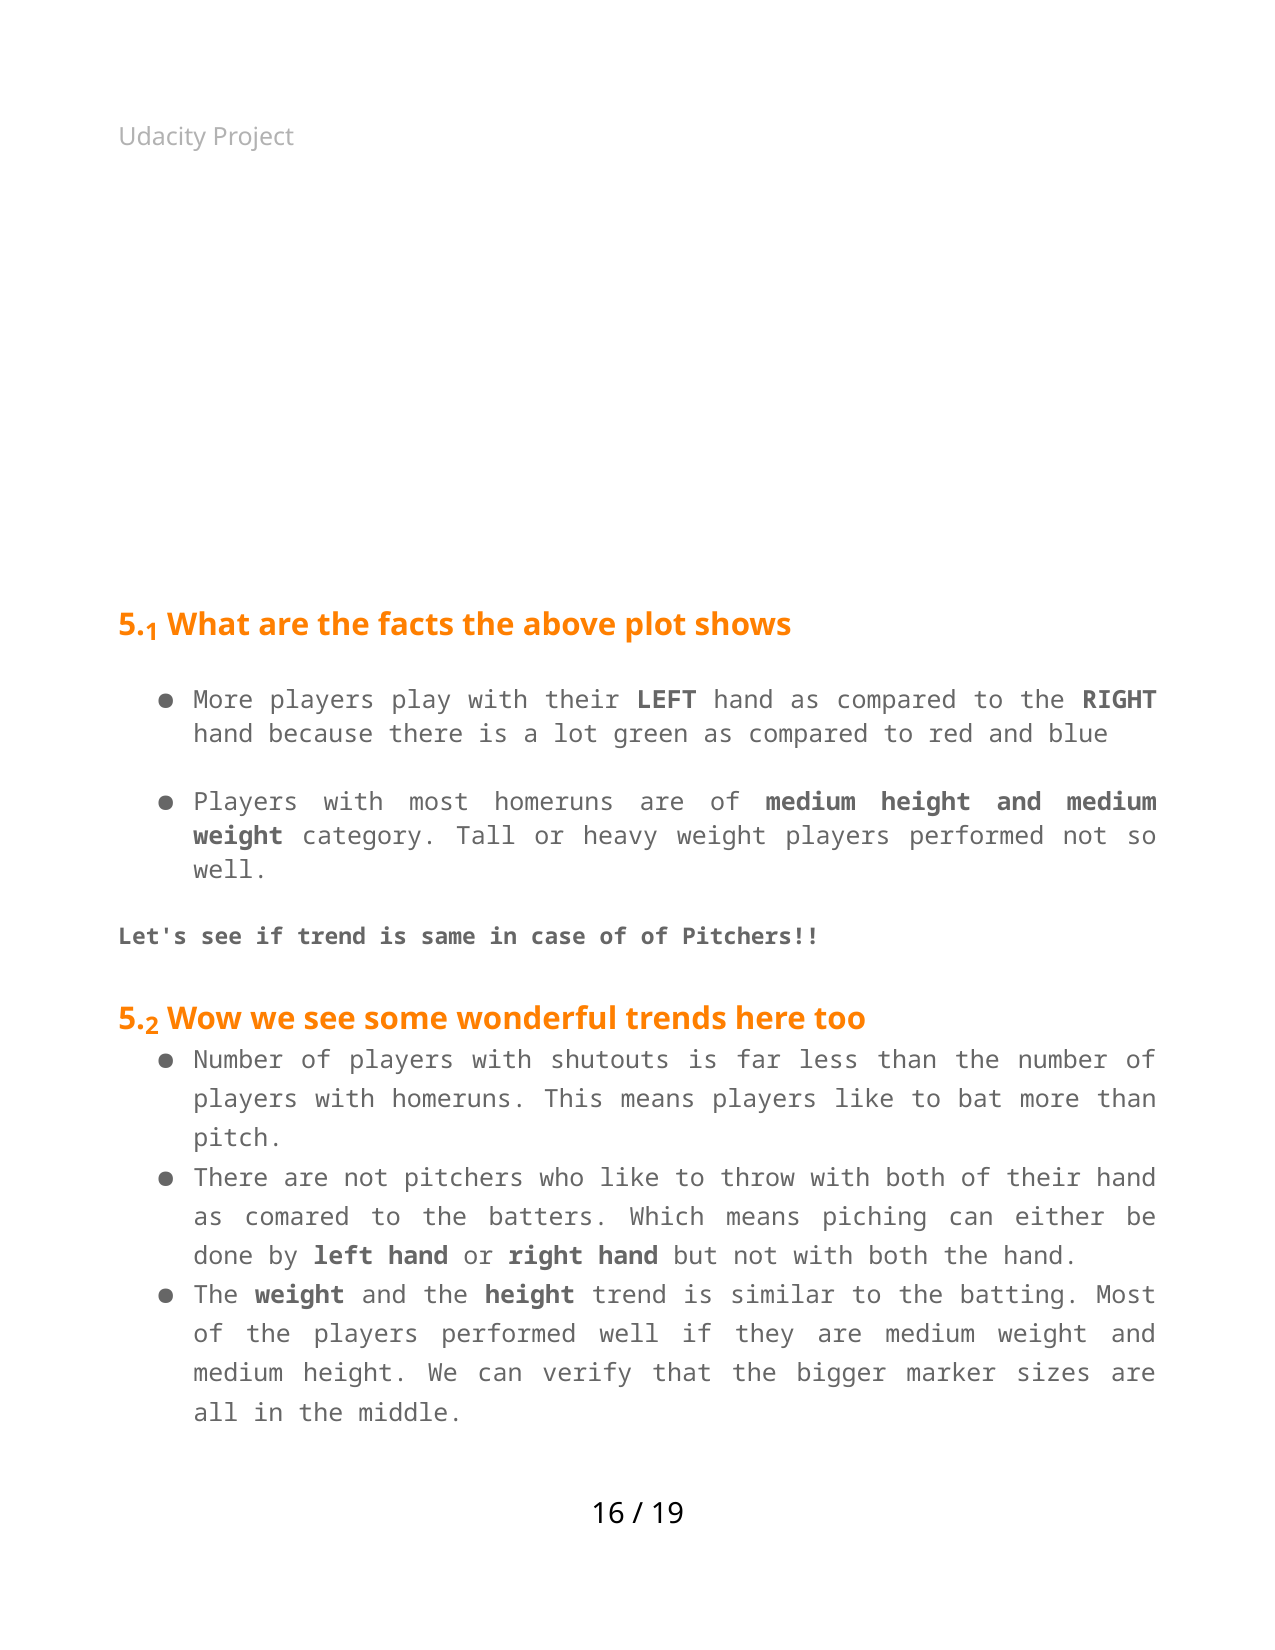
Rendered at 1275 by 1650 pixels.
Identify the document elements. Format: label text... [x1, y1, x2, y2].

text 5.1 What are the facts the above plot shows [118, 590, 1157, 647]
list Players with most homeruns are of medium height and medium weight category. Tall or heavy weight players performed not so well. [156, 783, 1157, 886]
text 5.2 Wow we see some wonderful trends here too [118, 985, 1157, 1042]
list More players play with their LEFT hand as compared to the RIGHT hand because there is a lot green as compared to red and blue [156, 681, 1157, 749]
list There are not pitchers who like to throw with both of their hand as comared to the batters. Which means piching can either be done by left hand or right hand but not with both the hand. [156, 1159, 1157, 1272]
list The weight and the height trend is similar to the batting. Most of the players performed well if they are medium weight and medium height. We can verify that the bigger marker sizes are all in the middle. [156, 1277, 1157, 1428]
text Let's see if trend is same in case of of Pitchers!! [118, 920, 1157, 951]
list Number of players with shutouts is far less than the number of players with homeruns. This means players like to bat more than pitch. [156, 1042, 1157, 1154]
